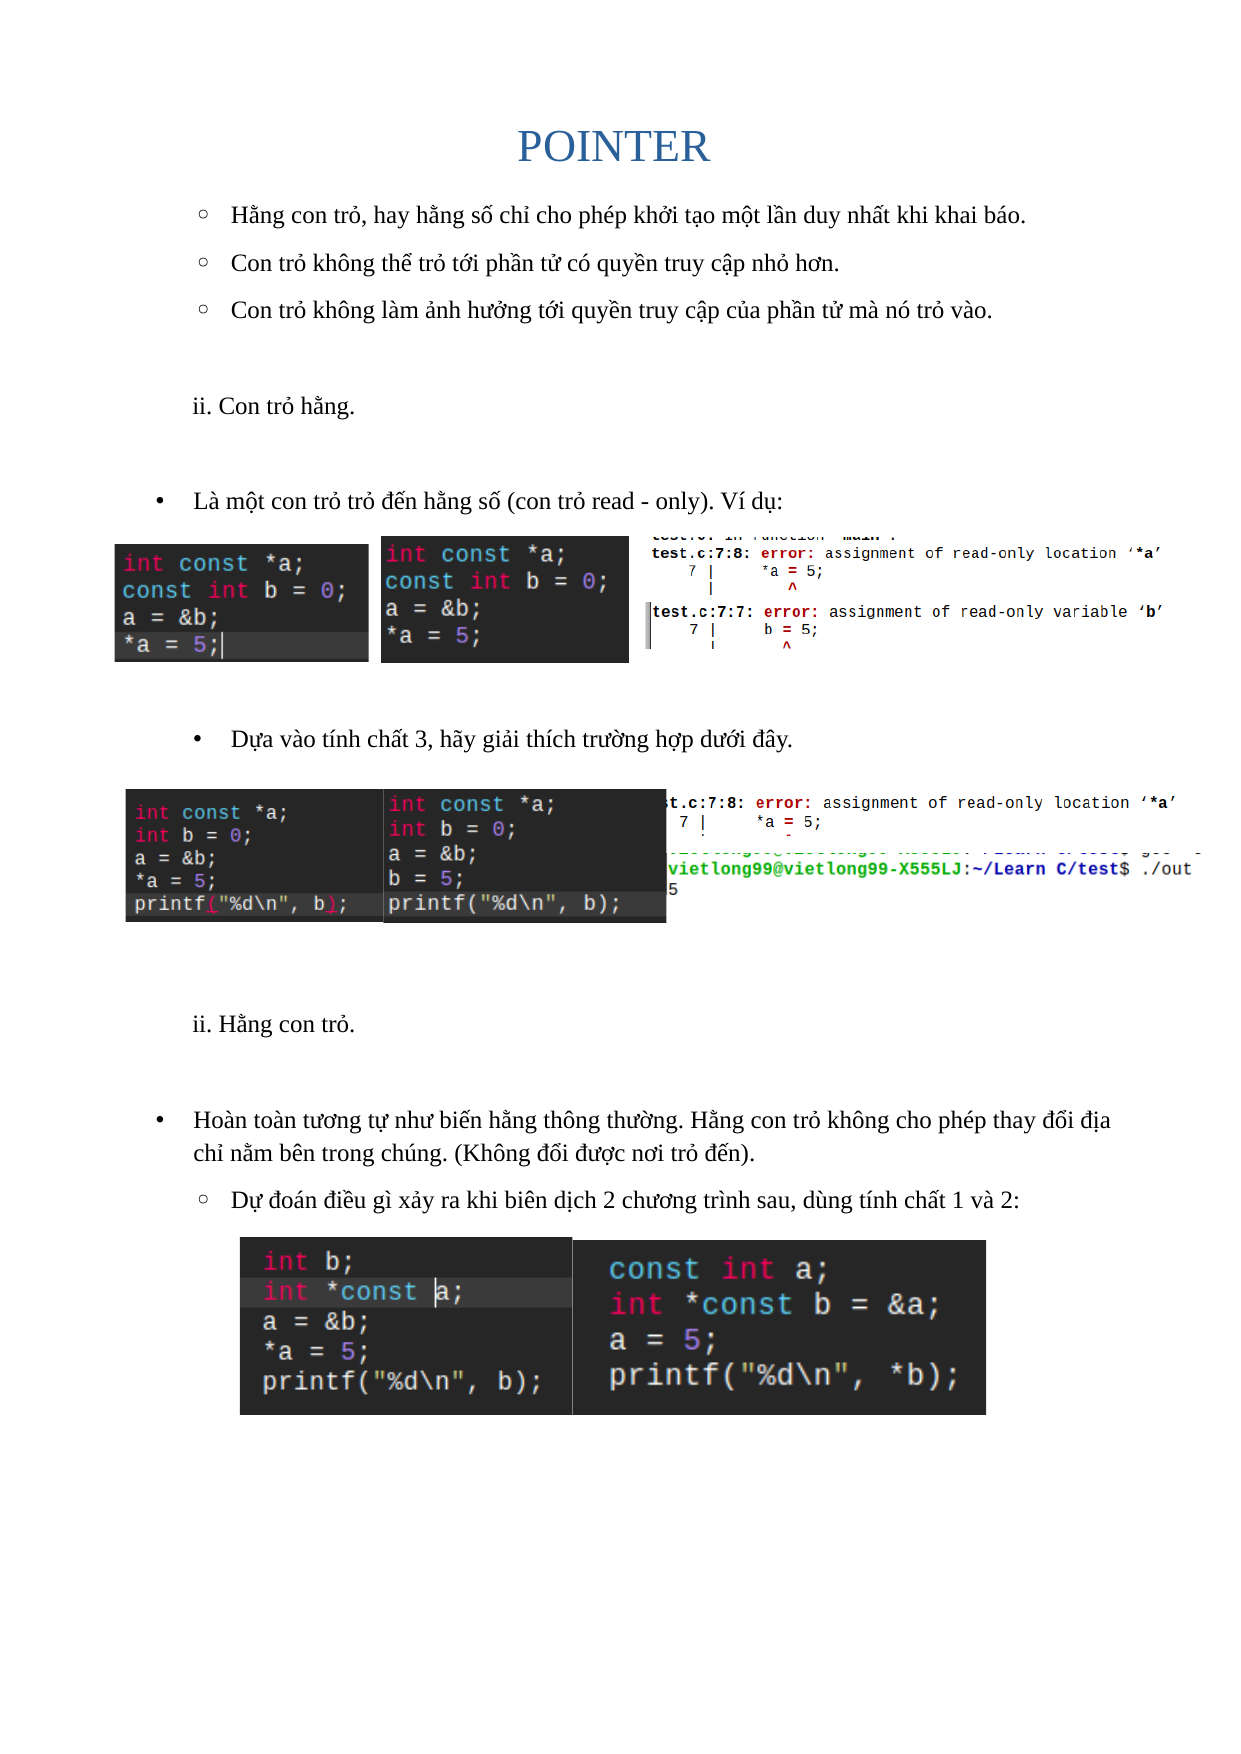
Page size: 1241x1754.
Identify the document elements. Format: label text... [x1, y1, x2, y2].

text ii. Con trỏ hằng. [118, 391, 1122, 419]
list Dự đoán điều gì xảy ra khi biên dịch 2 chương trình sau, dùng tính chất 1 và 2: [193, 1185, 1122, 1214]
list Dựa vào tính chất 3, hãy giải thích trường hợp dưới đây. [193, 724, 1122, 753]
list Con trỏ không làm ảnh hưởng tới quyền truy cập của phần tử mà nó trỏ vào. [193, 296, 1122, 324]
list Hằng con trỏ, hay hằng số chỉ cho phép khởi tạo một lần duy nhất khi khai báo. [193, 200, 1122, 229]
picture [239, 1237, 987, 1415]
text ii. Hằng con trỏ. [118, 1009, 1122, 1038]
picture [650, 537, 1184, 595]
picture [125, 789, 1215, 923]
picture [114, 544, 369, 662]
picture [645, 602, 1198, 649]
list Hoàn toàn tương tự như biến hằng thông thường. Hằng con trỏ không cho phép thay đổi địa chỉ nằm bên trong chúng. (Không đổi được nơi trỏ đến). [156, 1105, 1122, 1167]
picture [381, 536, 629, 663]
list Con trỏ không thể trỏ tới phần tử có quyền truy cập nhỏ hơn. [193, 248, 1122, 277]
list Là một con trỏ trỏ đến hằng số (con trỏ read - only). Ví dụ: [156, 486, 1122, 515]
